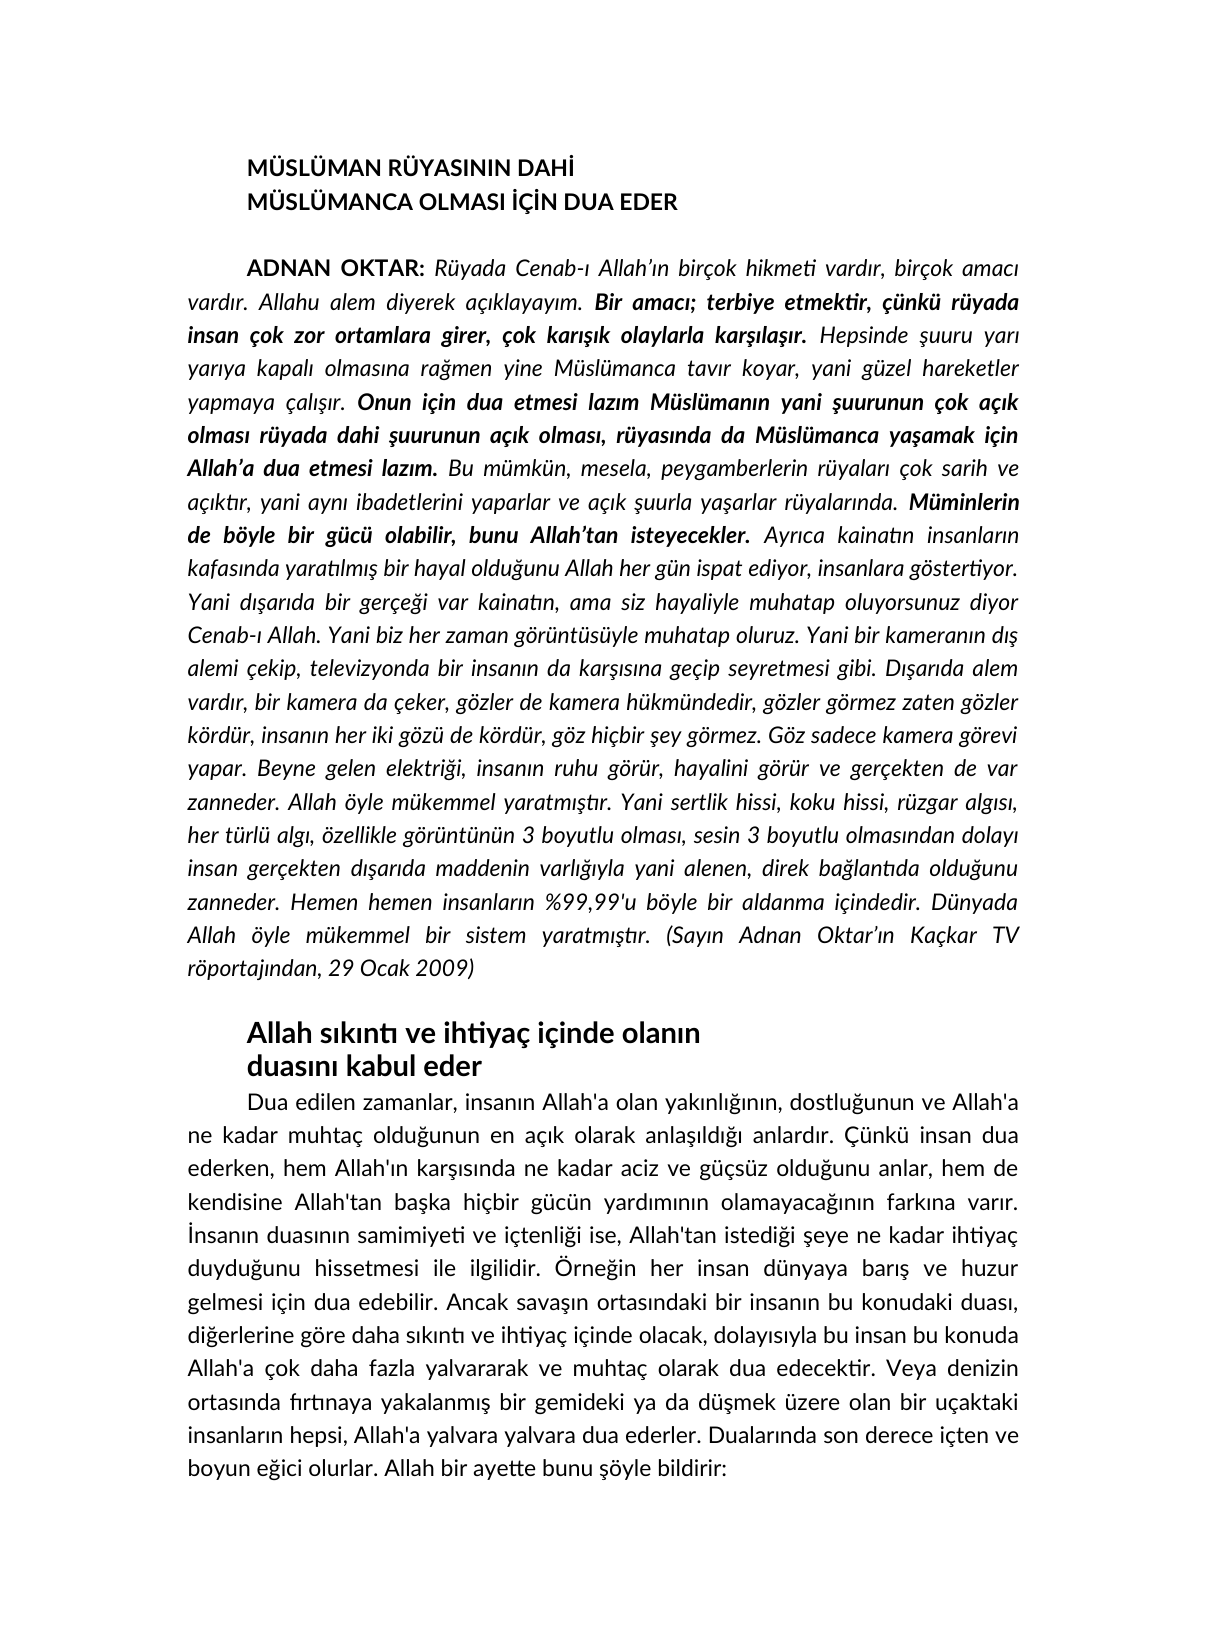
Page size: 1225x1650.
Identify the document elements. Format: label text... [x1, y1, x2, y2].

text Allah sıkıntı ve ihtiyaç içinde olanın [187, 1017, 1020, 1050]
text duasını kabul eder [187, 1050, 1020, 1083]
text MÜSLÜMAN RÜYASININ DAHİ [187, 150, 1020, 183]
text ADNAN OKTAR: Rüyada Cenab-ı Allah’ın birçok hikmeti vardır, birçok amacı vardır. Allahu alem diyerek açıklayayım. Bir amacı; terbiye etmektir, çünkü rüyada insan çok zor ortamlara girer, çok karışık olaylarla karşılaşır. Hepsinde şuuru yarı yarıya kapalı olmasına rağmen yine Müslümanca tavır koyar, yani güzel hareketler yapmaya çalışır. Onun için dua etmesi lazım Müslümanın yani şuurunun çok açık olması rüyada dahi şuurunun açık olması, rüyasında da Müslümanca yaşamak için Allah’a dua etmesi lazım. Bu mümkün, mesela, peygamberlerin rüyaları çok sarih ve açıktır, yani aynı ibadetlerini yaparlar ve açık şuurla yaşarlar rüyalarında. Müminlerin de böyle bir gücü olabilir, bunu Allah’tan isteyecekler. Ayrıca kainatın insanların kafasında yaratılmış bir hayal olduğunu Allah her gün ispat ediyor, insanlara göstertiyor. Yani dışarıda bir gerçeği var kainatın, ama siz hayaliyle muhatap oluyorsunuz diyor Cenab-ı Allah. Yani biz her zaman görüntüsüyle muhatap oluruz. Yani bir kameranın dış alemi çekip, televizyonda bir insanın da karşısına geçip seyretmesi gibi. Dışarıda alem vardır, bir kamera da çeker, gözler de kamera hükmündedir, gözler görmez zaten gözler kördür, insanın her iki gözü de kördür, göz hiçbir şey görmez. Göz sadece kamera görevi yapar. Beyne gelen elektriği, insanın ruhu görür, hayalini görür ve gerçekten de var zanneder. Allah öyle mükemmel yaratmıştır. Yani sertlik hissi, koku hissi, rüzgar algısı, her türlü algı, özellikle görüntünün 3 boyutlu olması, sesin 3 boyutlu olmasından dolayı insan gerçekten dışarıda maddenin varlığıyla yani alenen, direk bağlantıda olduğunu zanneder. Hemen hemen insanların %99,99'u böyle bir aldanma içindedir. Dünyada Allah öyle mükemmel bir sistem yaratmıştır. (Sayın Adnan Oktar’ın Kaçkar TV röportajından, 29 Ocak 2009) [187, 250, 1020, 983]
text Dua edilen zamanlar, insanın Allah'a olan yakınlığının, dostluğunun ve Allah'a ne kadar muhtaç olduğunun en açık olarak anlaşıldığı anlardır. Çünkü insan dua ederken, hem Allah'ın karşısında ne kadar aciz ve güçsüz olduğunu anlar, hem de kendisine Allah'tan başka hiçbir gücün yardımının olamayacağının farkına varır. İnsanın duasının samimiyeti ve içtenliği ise, Allah'tan istediği şeye ne kadar ihtiyaç duyduğunu hissetmesi ile ilgilidir. Örneğin her insan dünyaya barış ve huzur gelmesi için dua edebilir. Ancak savaşın ortasındaki bir insanın bu konudaki duası, diğerlerine göre daha sıkıntı ve ihtiyaç içinde olacak, dolayısıyla bu insan bu konuda Allah'a çok daha fazla yalvararak ve muhtaç olarak dua edecektir. Veya denizin ortasında fırtınaya yakalanmış bir gemideki ya da düşmek üzere olan bir uçaktaki insanların hepsi, Allah'a yalvara yalvara dua ederler. Dualarında son derece içten ve boyun eğici olurlar. Allah bir ayette bunu şöyle bildirir: [187, 1083, 1020, 1483]
text MÜSLÜMANCA OLMASI İÇİN DUA EDER [187, 183, 1020, 217]
